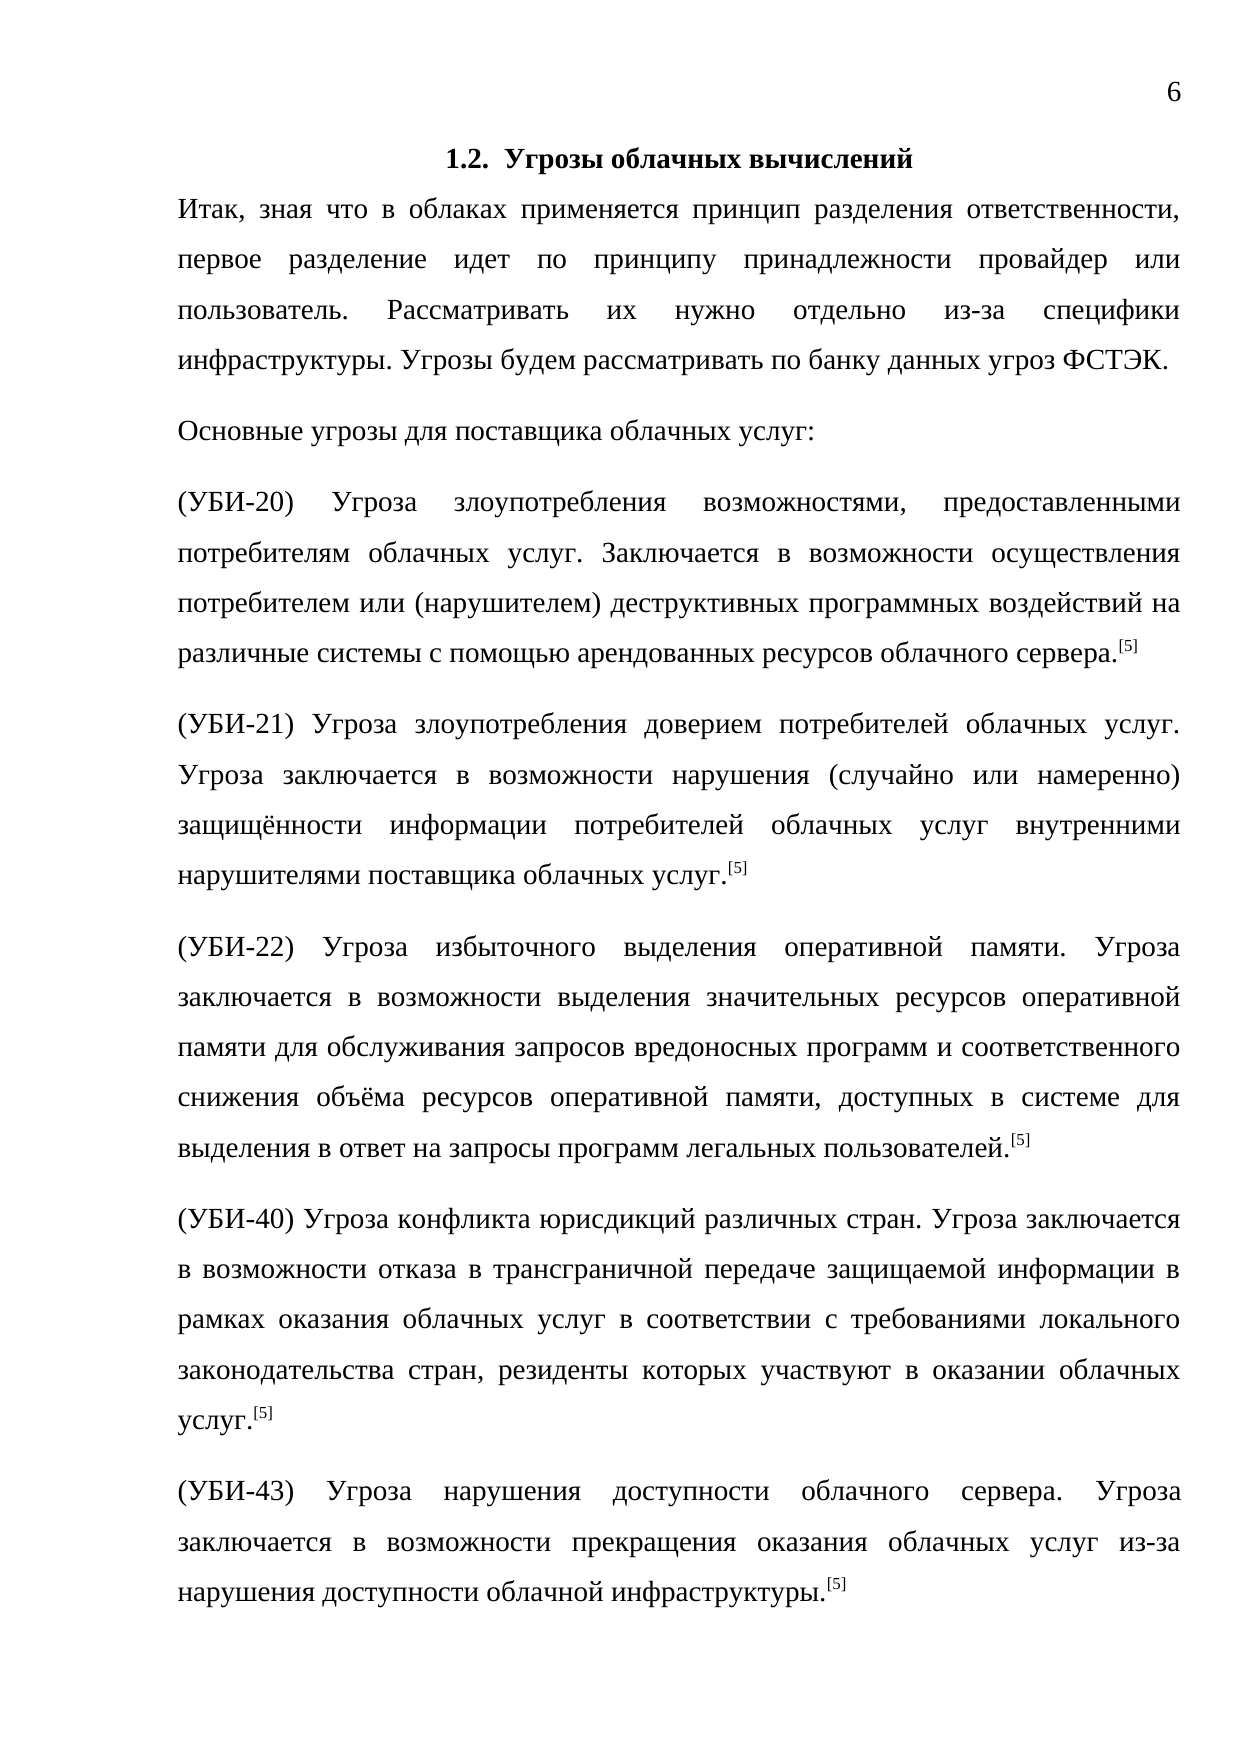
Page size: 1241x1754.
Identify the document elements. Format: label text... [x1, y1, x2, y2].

text Основные угрозы для поставщика облачных услуг: [177, 413, 1181, 447]
subtitle 1.2. Угрозы облачных вычислений [177, 141, 1181, 174]
text (УБИ-22) Угроза избыточного выделения оперативной памяти. Угроза заключается в возможности выделения значительных ресурсов оперативной памяти для обслуживания запросов вредоносных программ и соответственного снижения объёма ресурсов оперативной памяти, доступных в системе для выделения в ответ на запросы программ легальных пользователей.[5] [177, 929, 1181, 1163]
text Итак, зная что в облаках применяется принцип разделения ответственности, первое разделение идет по принципу принадлежности провайдер или пользователь. Рассматривать их нужно отдельно из-за специфики инфраструктуры. Угрозы будем рассматривать по банку данных угроз ФСТЭК. [177, 191, 1181, 376]
text (УБИ-43) Угроза нарушения доступности облачного сервера. Угроза заключается в возможности прекращения оказания облачных услуг из-за нарушения доступности облачной инфраструктуры.[5] [177, 1473, 1181, 1608]
text (УБИ-21) Угроза злоупотребления доверием потребителей облачных услуг. Угроза заключается в возможности нарушения (случайно или намеренно) защищённости информации потребителей облачных услуг внутренними нарушителями поставщика облачных услуг.[5] [177, 707, 1181, 891]
text (УБИ-20) Угроза злоупотребления возможностями, предоставленными потребителям облачных услуг. Заключается в возможности осуществления потребителем или (нарушителем) деструктивных программных воздействий на различные системы с помощью арендованных ресурсов облачного сервера.[5] [177, 484, 1181, 669]
text (УБИ-40) Угроза конфликта юрисдикций различных стран. Угроза заключается в возможности отказа в трансграничной передаче защищаемой информации в рамках оказания облачных услуг в соответствии с требованиями локального законодательства стран, резиденты которых участвуют в оказании облачных услуг.[5] [177, 1201, 1181, 1436]
